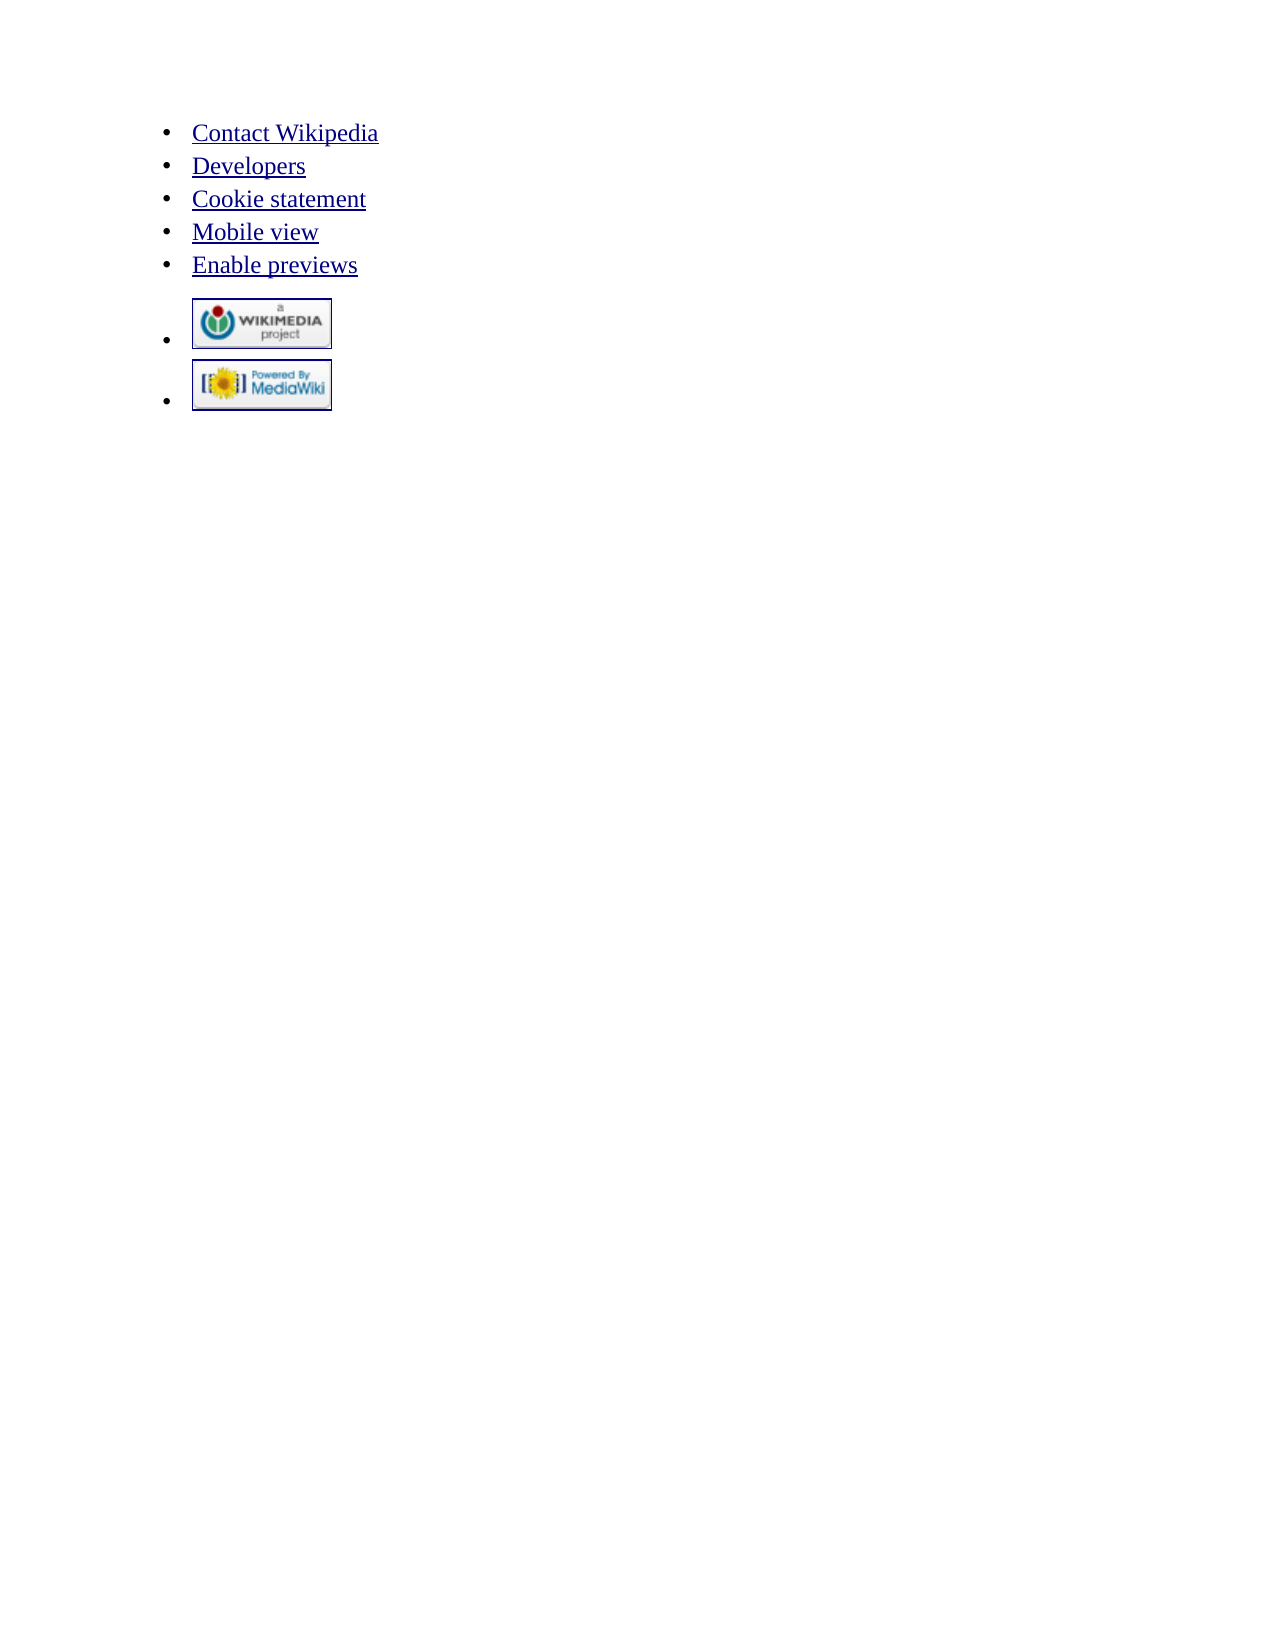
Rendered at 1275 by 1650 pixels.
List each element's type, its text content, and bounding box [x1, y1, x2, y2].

list Cookie statement [162, 184, 1157, 213]
picture [193, 300, 331, 348]
picture [193, 361, 331, 409]
list Mobile view [162, 217, 1157, 246]
list Developers [162, 151, 1157, 180]
list Enable previews [162, 250, 1157, 279]
list Contact Wikipedia [162, 118, 1157, 147]
